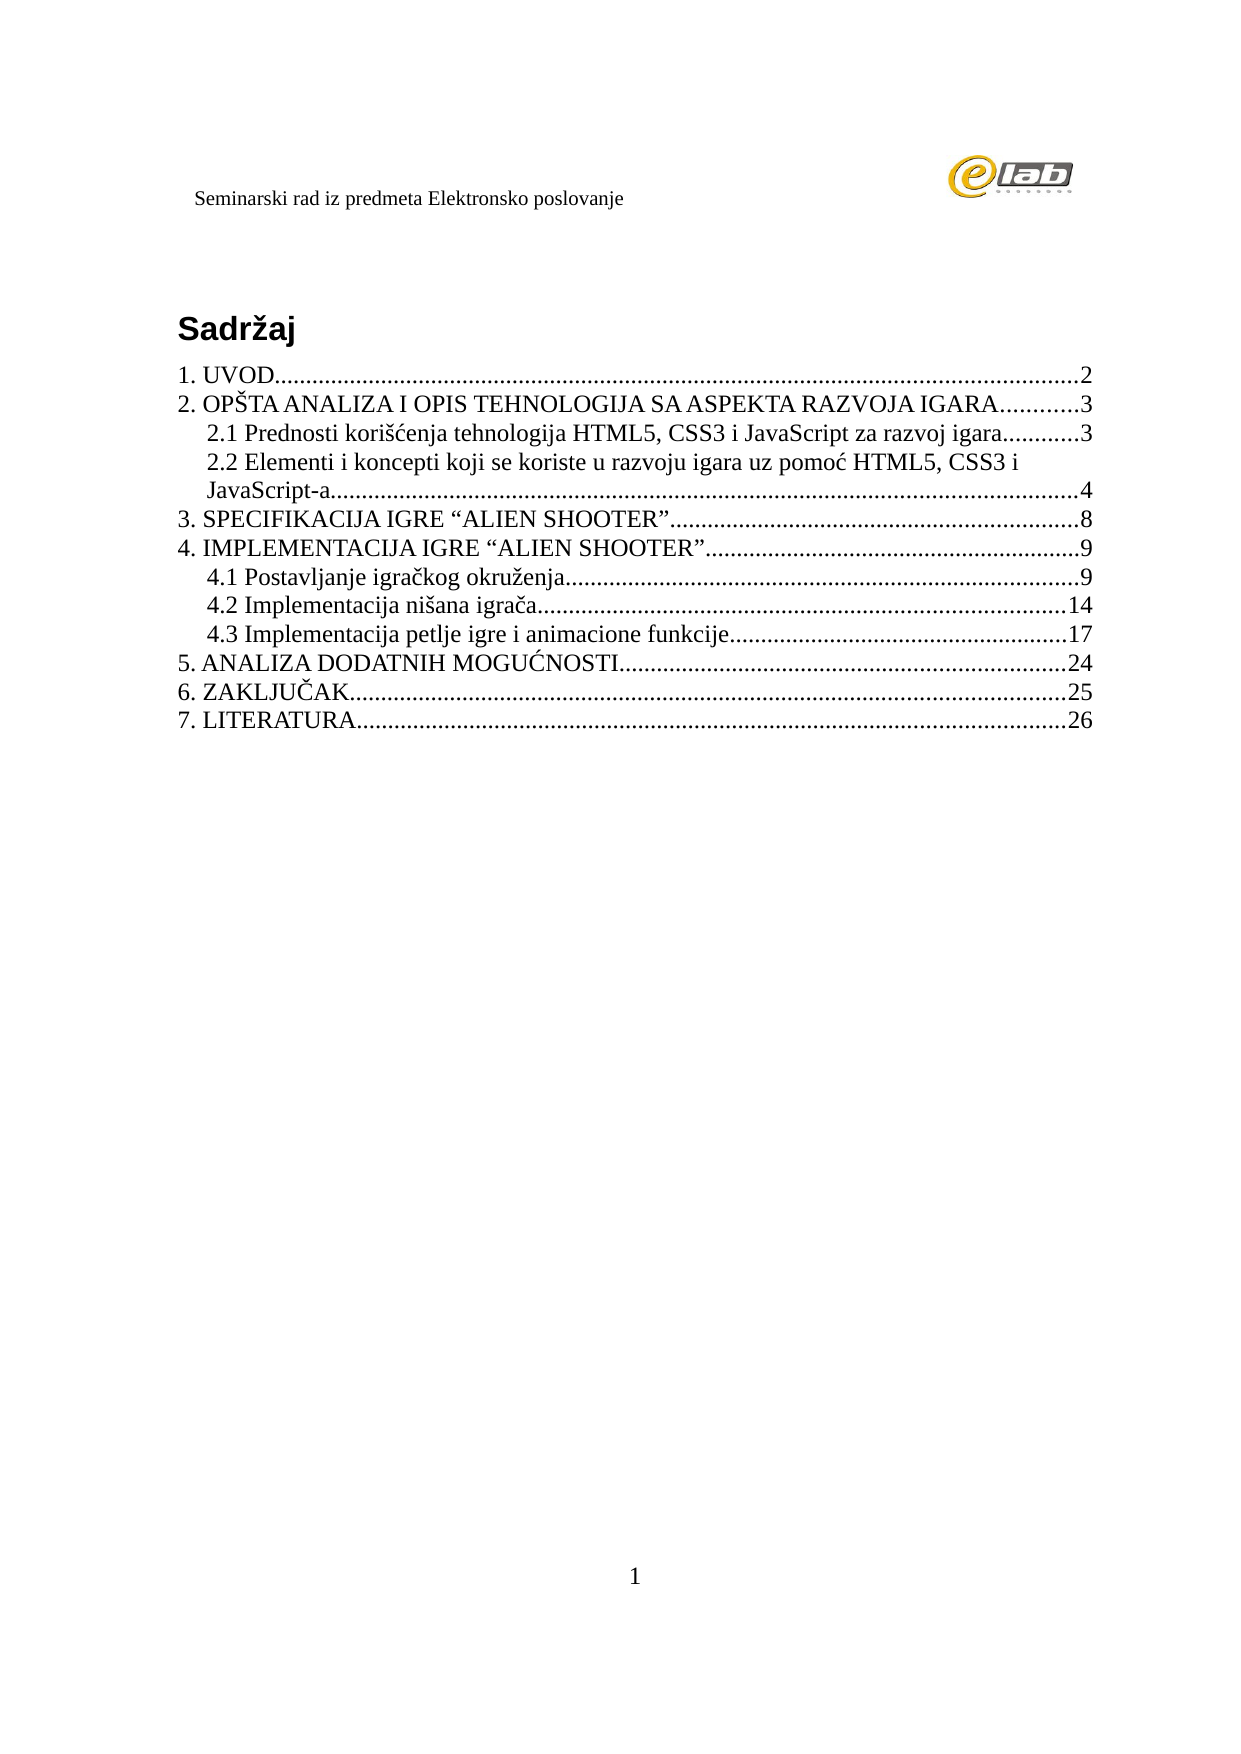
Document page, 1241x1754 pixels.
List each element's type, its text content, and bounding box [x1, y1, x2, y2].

text 2.2 Elementi i koncepti koji se koriste u razvoju igara uz pomoć HTML5, CSS3 i JavaScript-a 4 [207, 447, 1093, 504]
text 4.2 Implementacija nišana igrača 14 [207, 590, 1093, 619]
text 2. OPŠTA ANALIZA I OPIS TEHNOLOGIJA SA ASPEKTA RAZVOJA IGARA 3 [177, 389, 1093, 418]
text 4. IMPLEMENTACIJA IGRE “ALIEN SHOOTER” 9 [177, 533, 1093, 562]
text 4.3 Implementacija petlje igre i animacione funkcije 17 [207, 619, 1093, 648]
text 3. SPECIFIKACIJA IGRE “ALIEN SHOOTER” 8 [177, 504, 1093, 533]
subtitle Sadržaj [177, 309, 1093, 348]
text 2.1 Prednosti korišćenja tehnologija HTML5, CSS3 i JavaScript za razvoj igara 3 [207, 418, 1093, 447]
text 1. UVOD 2 [177, 360, 1093, 389]
text 6. ZAKLJUČAK 25 [177, 677, 1093, 705]
picture [946, 155, 1074, 198]
text 7. LITERATURA 26 [177, 705, 1093, 734]
text 5. ANALIZA DODATNIH MOGUĆNOSTI 24 [177, 648, 1093, 677]
text 4.1 Postavljanje igračkog okruženja 9 [207, 562, 1093, 590]
